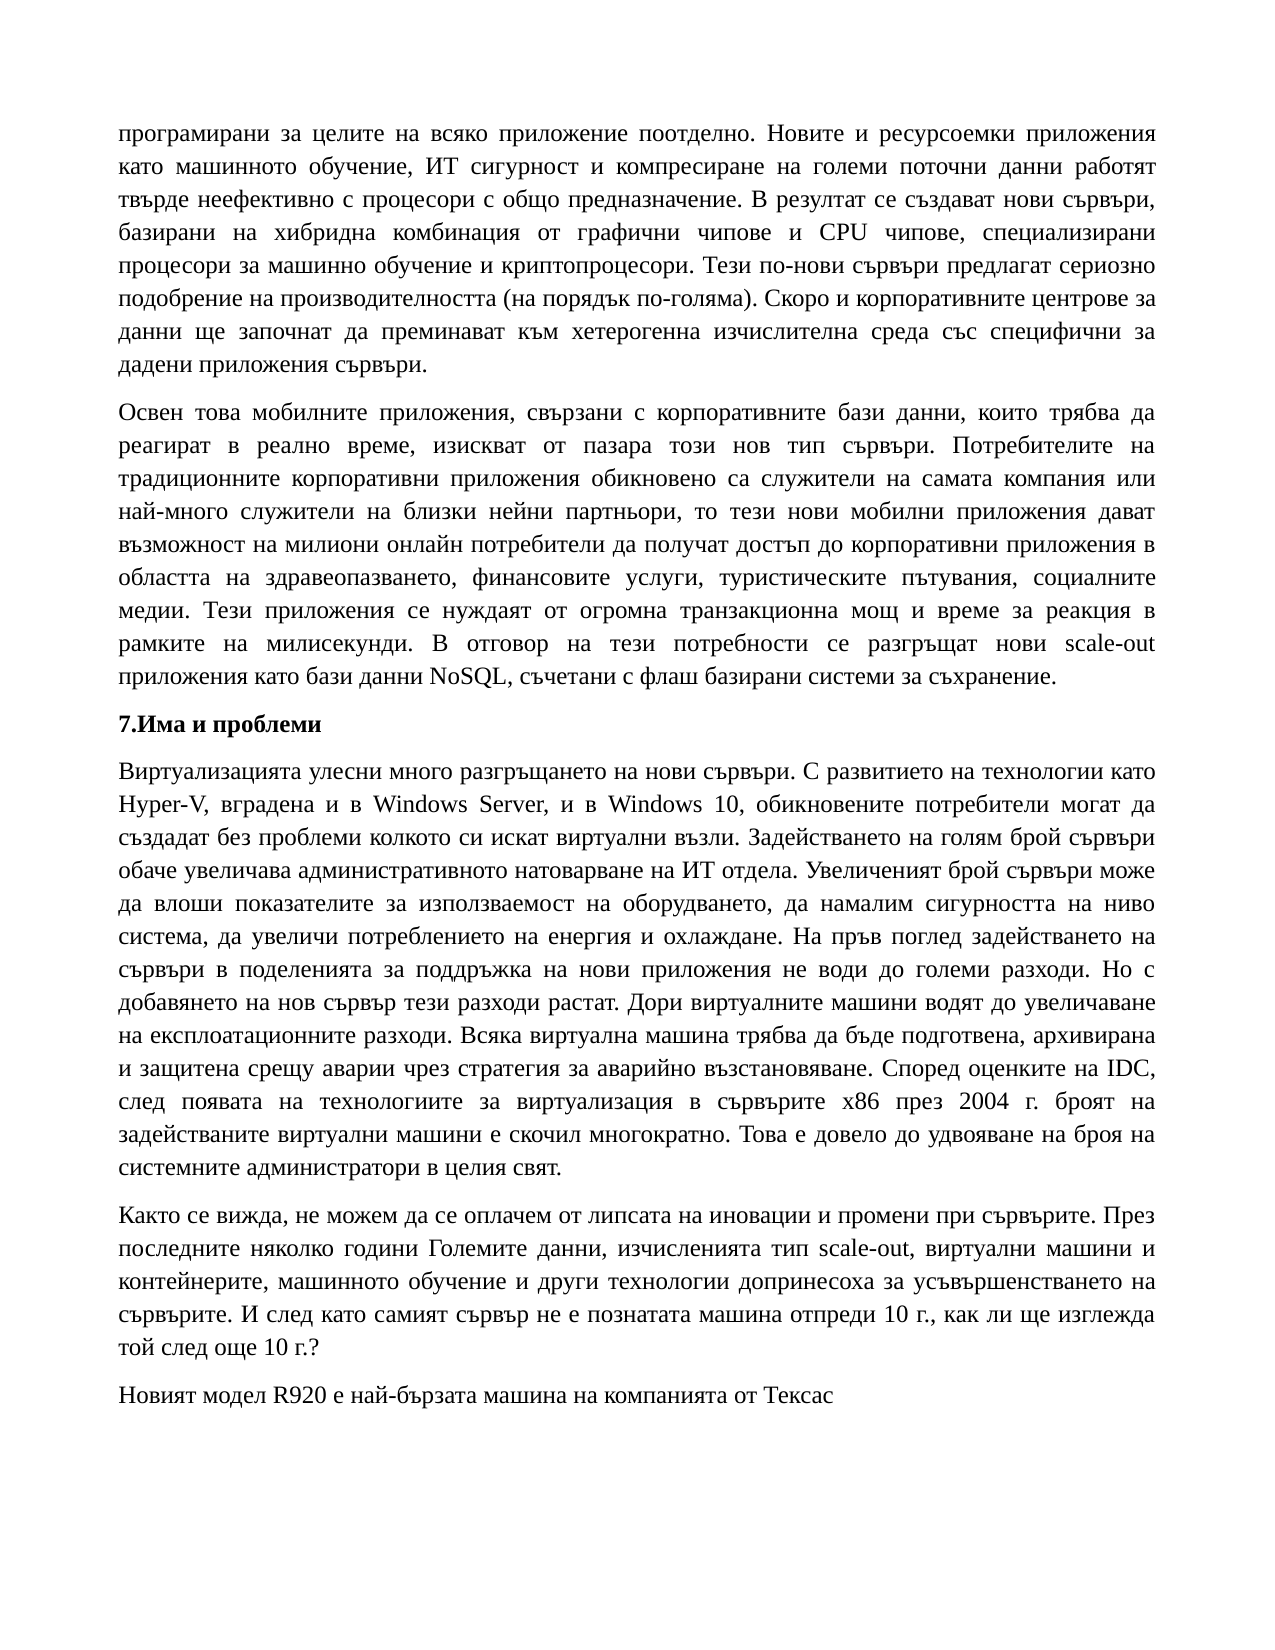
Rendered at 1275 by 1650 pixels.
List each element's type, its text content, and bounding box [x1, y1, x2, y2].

text Новият модел R920 е най-бързата машина на компанията от Тексас [118, 1380, 1157, 1408]
text програмирани за целите на всяко приложение поотделно. Новите и ресурсоемки приложения като машинното обучение, ИТ сигурност и компресиране на големи поточни данни работят твърде неефективно с процесори с общо предназначение. В резултат се създават нови сървъри, базирани на хибридна комбинация от графични чипове и CPU чипове, специализирани процесори за машинно обучение и криптопроцесори. Тези по-нови сървъри предлагат сериозно подобрение на производителността (на порядък по-голяма). Скоро и корпоративните центрове за данни ще започнат да преминават към хетерогенна изчислителна среда със специфични за дадени приложения сървъри. [118, 118, 1157, 378]
text Виртуализацията улесни много разгръщането на нови сървъри. С развитието на технологии като Hyper-V, вградена и в Windows Server, и в Windows 10, обикновените потребители могат да създадат без проблеми колкото си искат виртуални възли. Задействането на голям брой сървъри обаче увеличава административното натоварване на ИТ отдела. Увеличеният брой сървъри може да влоши показателите за използваемост на оборудването, да намалим сигурността на ниво система, да увеличи потреблението на енергия и охлаждане. На пръв поглед задействането на сървъри в поделенията за поддръжка на нови приложения не води до големи разходи. Но с добавянето на нов сървър тези разходи растат. Дори виртуалните машини водят до увеличаване на експлоатационните разходи. Всяка виртуална машина трябва да бъде подготвена, архивирана и защитена срещу аварии чрез стратегия за аварийно възстановяване. Според оценките на IDC, след появата на технологиите за виртуализация в сървърите x86 през 2004 г. броят на задействаните виртуални машини е скочил многократно. Това е довело до удвояване на броя на системните администратори в целия свят. [118, 756, 1157, 1181]
text Както се вижда, не можем да се оплачем от липсата на иновации и промени при сървърите. През последните няколко години Големите данни, изчисленията тип scale-out, виртуални машини и контейнерите, машинното обучение и други технологии допринесоха за усъвършенстването на сървърите. И след като самият сървър не е познатата машина отпреди 10 г., как ли ще изглежда той след още 10 г.? [118, 1200, 1157, 1361]
text Освен това мобилните приложения, свързани с корпоративните бази данни, които трябва да реагират в реално време, изискват от пазара този нов тип сървъри. Потребителите на традиционните корпоративни приложения обикновено са служители на самата компания или най-много служители на близки нейни партньори, то тези нови мобилни приложения дават възможност на милиони онлайн потребители да получат достъп до корпоративни приложения в областта на здравеопазването, финансовите услуги, туристическите пътувания, социалните медии. Тези приложения се нуждаят от огромна транзакционна мощ и време за реакция в рамките на милисекунди. В отговор на тези потребности се разгръщат нови scale-out приложения като бази данни NoSQL, съчетани с флаш базирани системи за съхранение. [118, 397, 1157, 690]
text 7.Има и проблеми [118, 709, 1157, 737]
